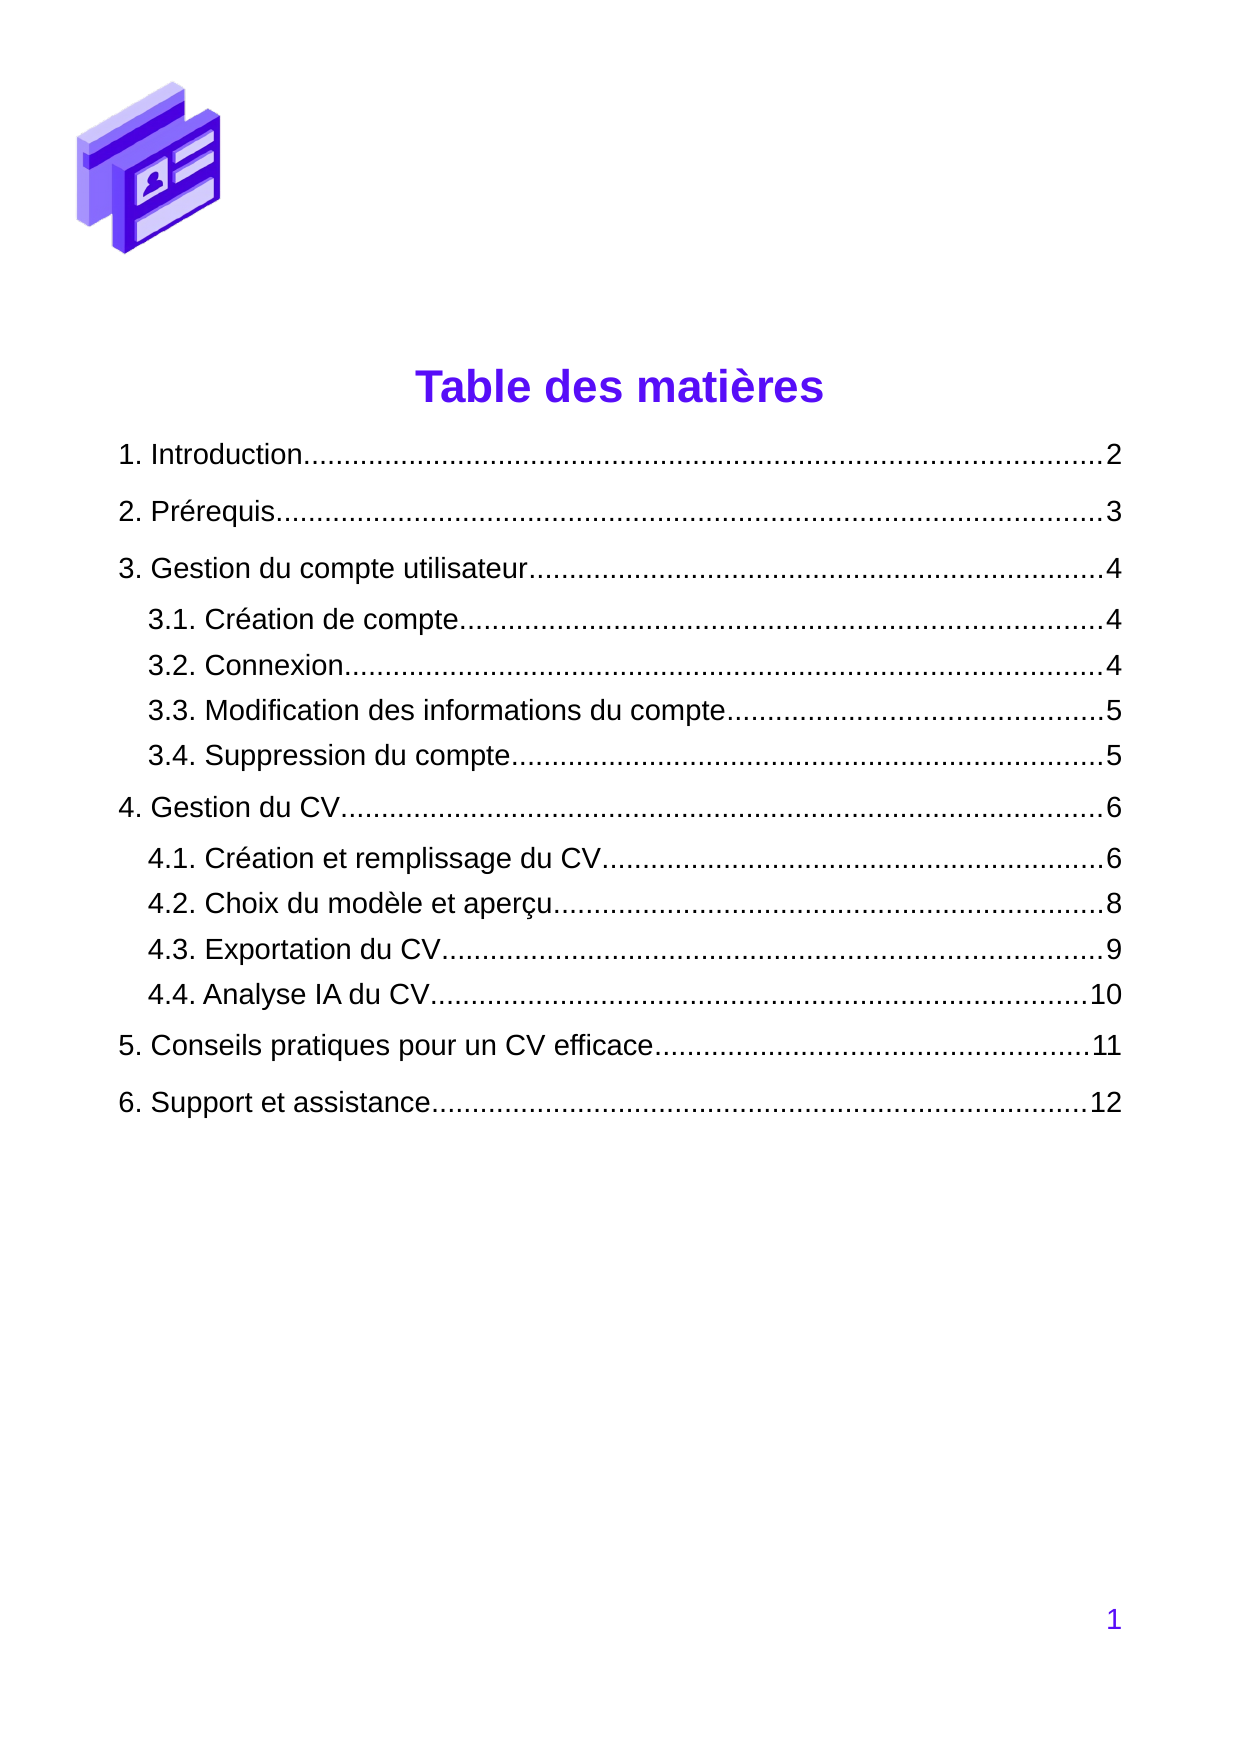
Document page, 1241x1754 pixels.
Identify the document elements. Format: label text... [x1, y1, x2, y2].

text 3.2. Connexion 4 [148, 647, 1122, 681]
text 4.1. Création et remplissage du CV 6 [148, 841, 1122, 874]
text 3. Gestion du compte utilisateur 4 [118, 551, 1122, 584]
text 4. Gestion du CV 6 [118, 789, 1122, 823]
text 1. Introduction 2 [118, 437, 1122, 470]
text 3.4. Suppression du compte 5 [148, 738, 1122, 772]
text 3.3. Modification des informations du compte 5 [148, 693, 1122, 726]
text 2. Prérequis 3 [118, 494, 1122, 527]
subtitle Table des matières [118, 143, 1122, 412]
text 4.2. Choix du modèle et aperçu 8 [148, 886, 1122, 920]
text 5. Conseils pratiques pour un CV efficace 11 [118, 1028, 1122, 1062]
text 6. Support et assistance 12 [118, 1085, 1122, 1119]
text 4.3. Exportation du CV 9 [148, 932, 1122, 965]
text 3.1. Création de compte 4 [148, 602, 1122, 636]
text 4.4. Analyse IA du CV 10 [148, 977, 1122, 1011]
picture [3, 0, 363, 360]
